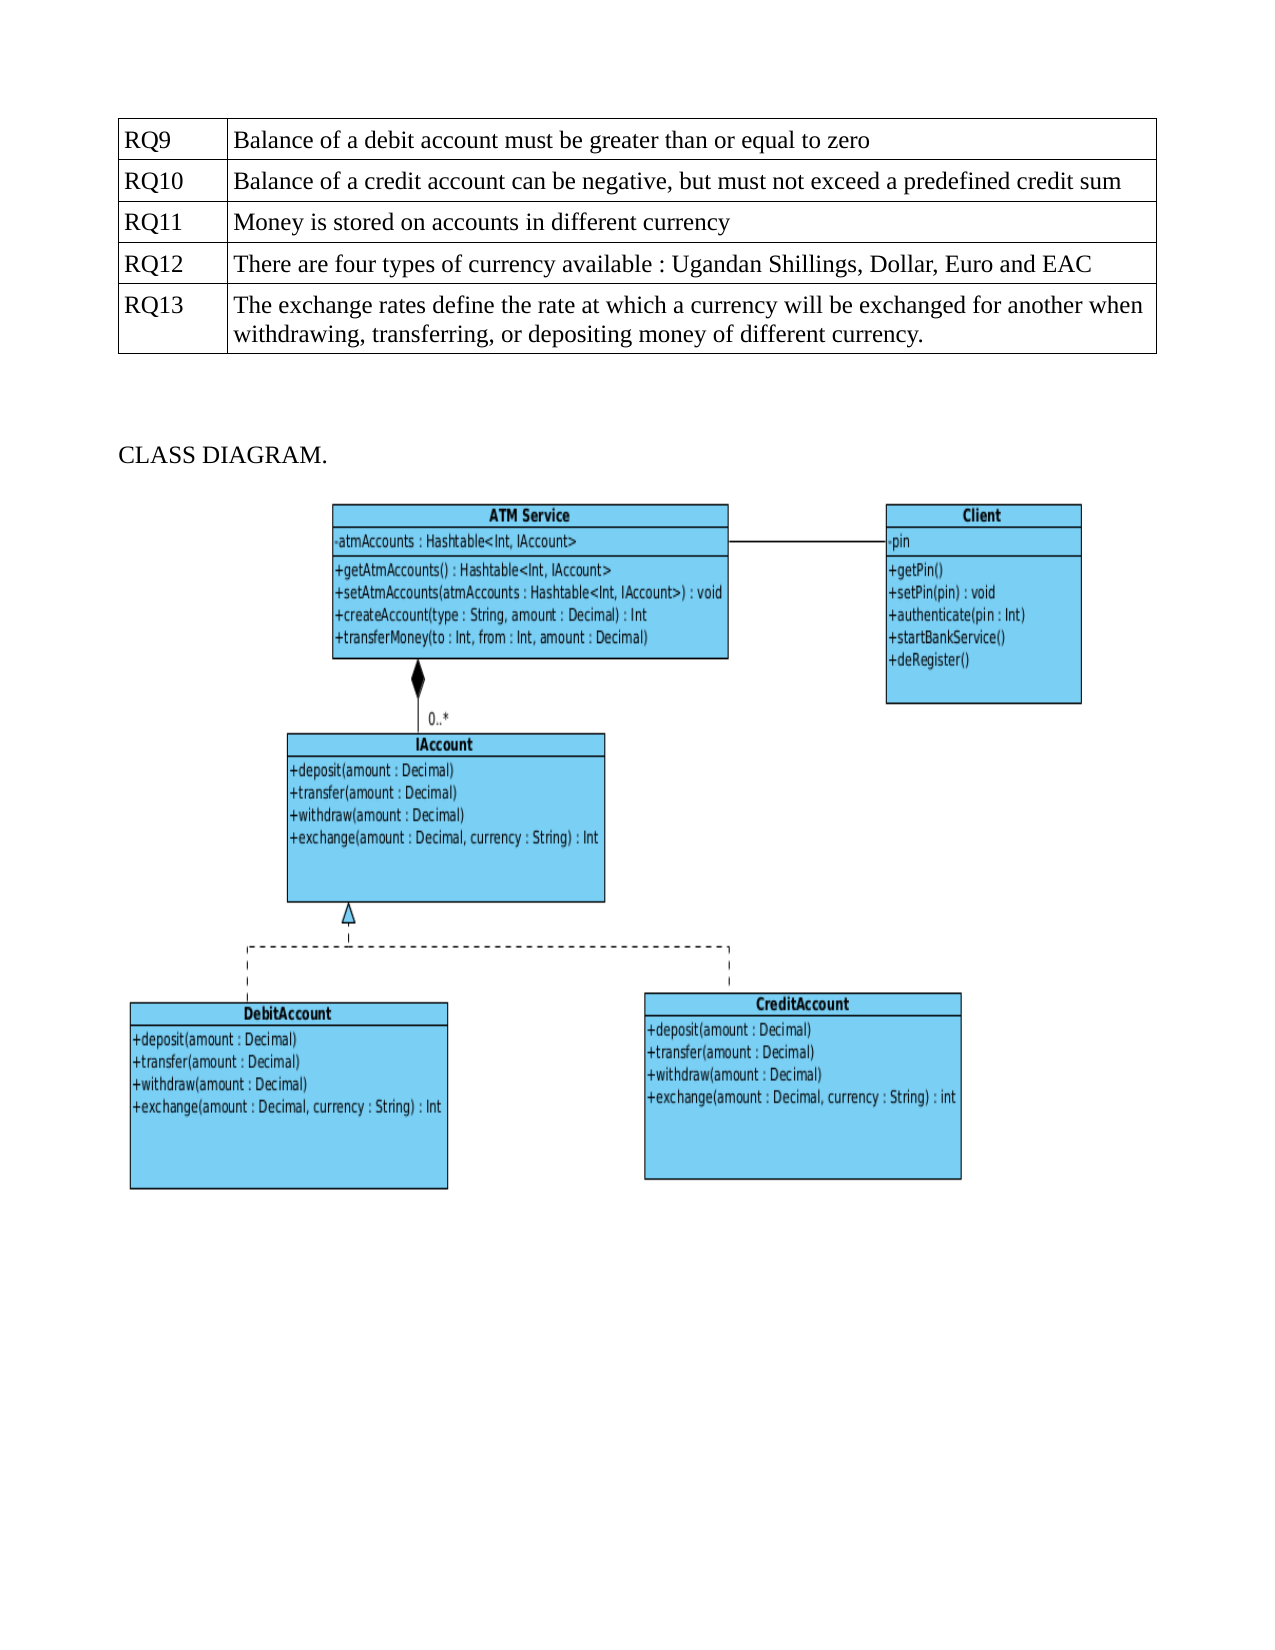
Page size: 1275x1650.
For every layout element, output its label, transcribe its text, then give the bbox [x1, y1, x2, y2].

table_cell RQ9 [119, 119, 227, 159]
text CLASS DIAGRAM. [118, 440, 1157, 469]
table_cell Balance of a credit account can be negative, but must not exceed a predefined credit sum [228, 160, 1156, 201]
table_cell Balance of a debit account must be greater than or equal to zero [228, 119, 1156, 159]
table_cell The exchange rates define the rate at which a currency will be exchanged for another when withdrawing, transferring, or depositing money of different currency. [228, 284, 1156, 353]
table_cell RQ13 [119, 284, 227, 353]
table_cell There are four types of currency available : Ugandan Shillings, Dollar, Euro and EAC [228, 243, 1156, 283]
table_cell Money is stored on accounts in different currency [228, 202, 1156, 242]
picture [95, 469, 1180, 1201]
table_cell RQ10 [119, 160, 227, 201]
table_cell RQ12 [119, 243, 227, 283]
table_cell RQ11 [119, 202, 227, 242]
